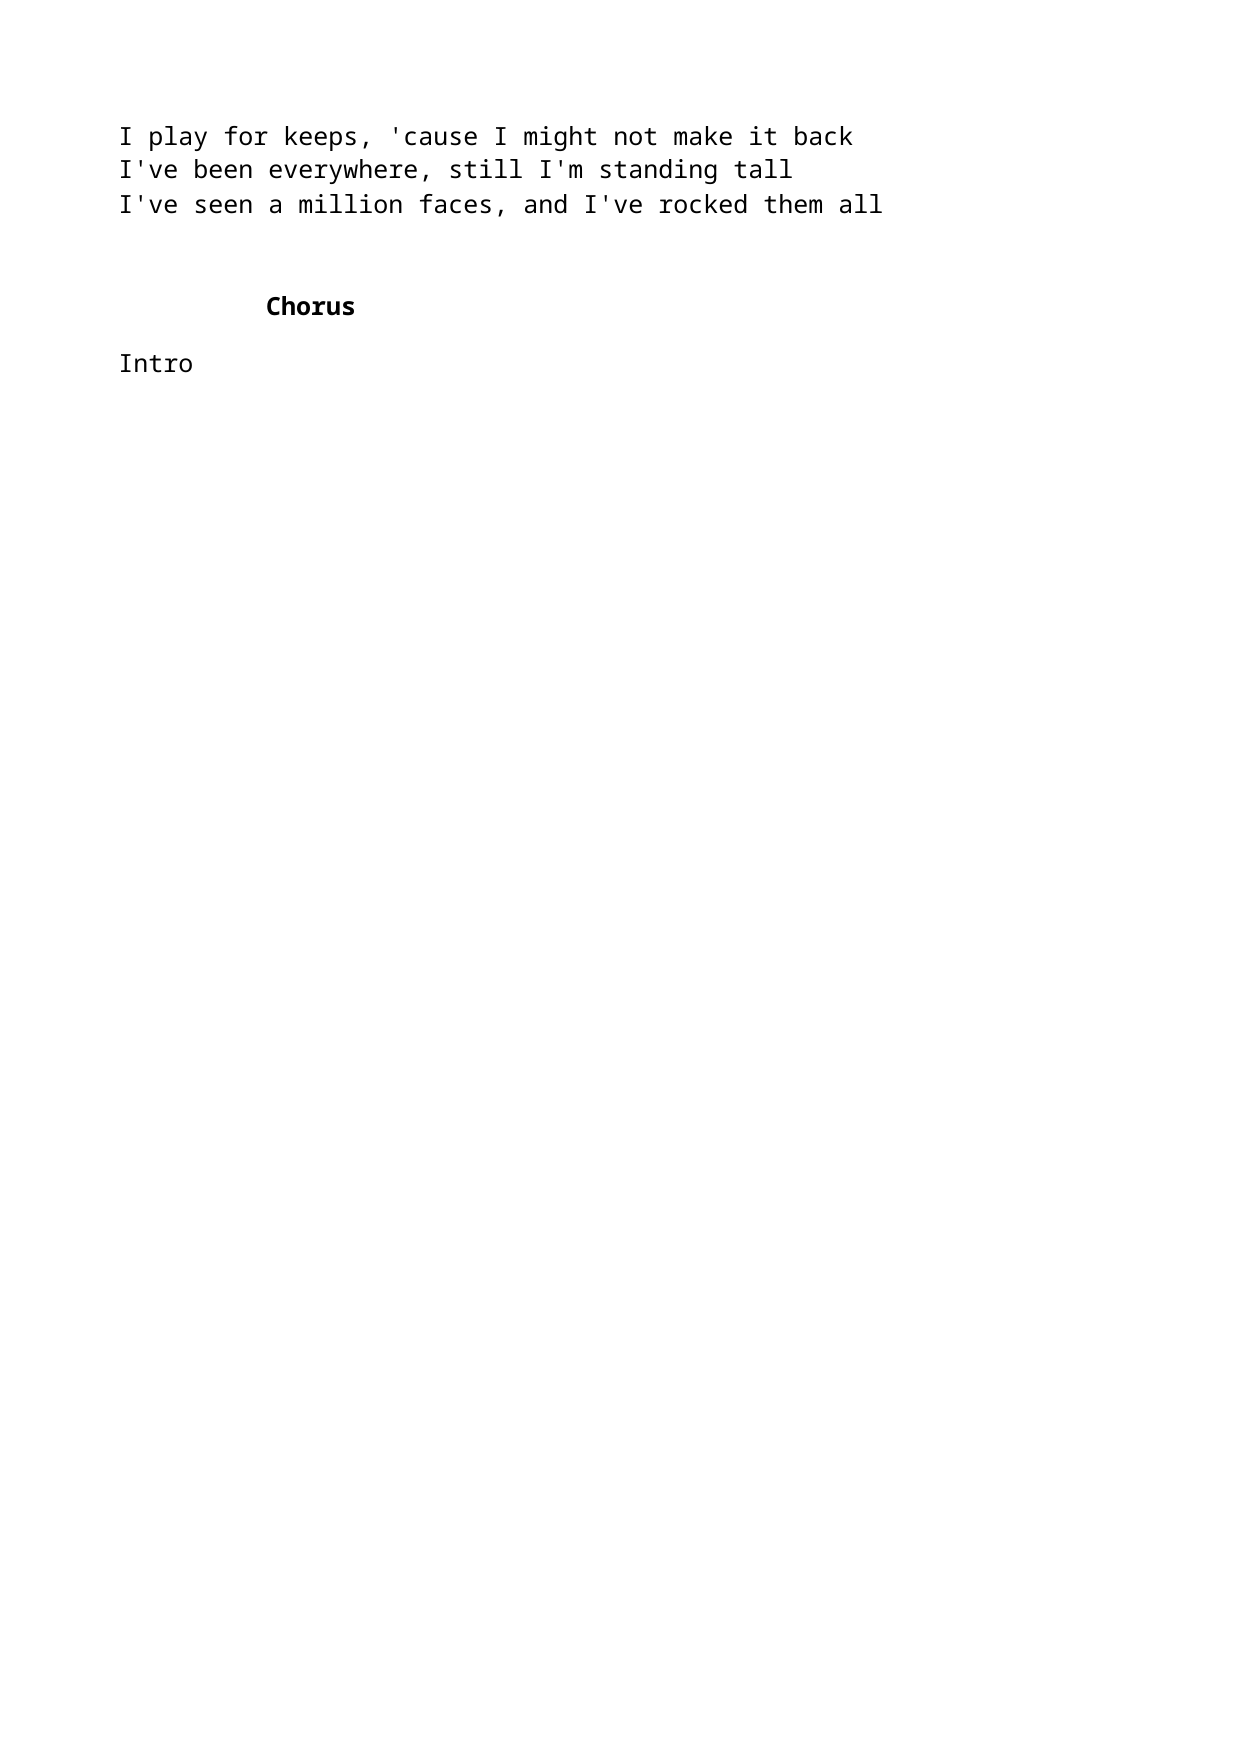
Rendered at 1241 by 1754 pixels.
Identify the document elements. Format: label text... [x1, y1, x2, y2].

text Chorus [266, 288, 1122, 322]
text Intro [118, 346, 1122, 380]
text I play for keeps, 'cause I might not make it back [118, 118, 1122, 152]
text I've seen a million faces, and I've rocked them all [118, 186, 1122, 220]
text I've been everywhere, still I'm standing tall [118, 152, 1122, 186]
